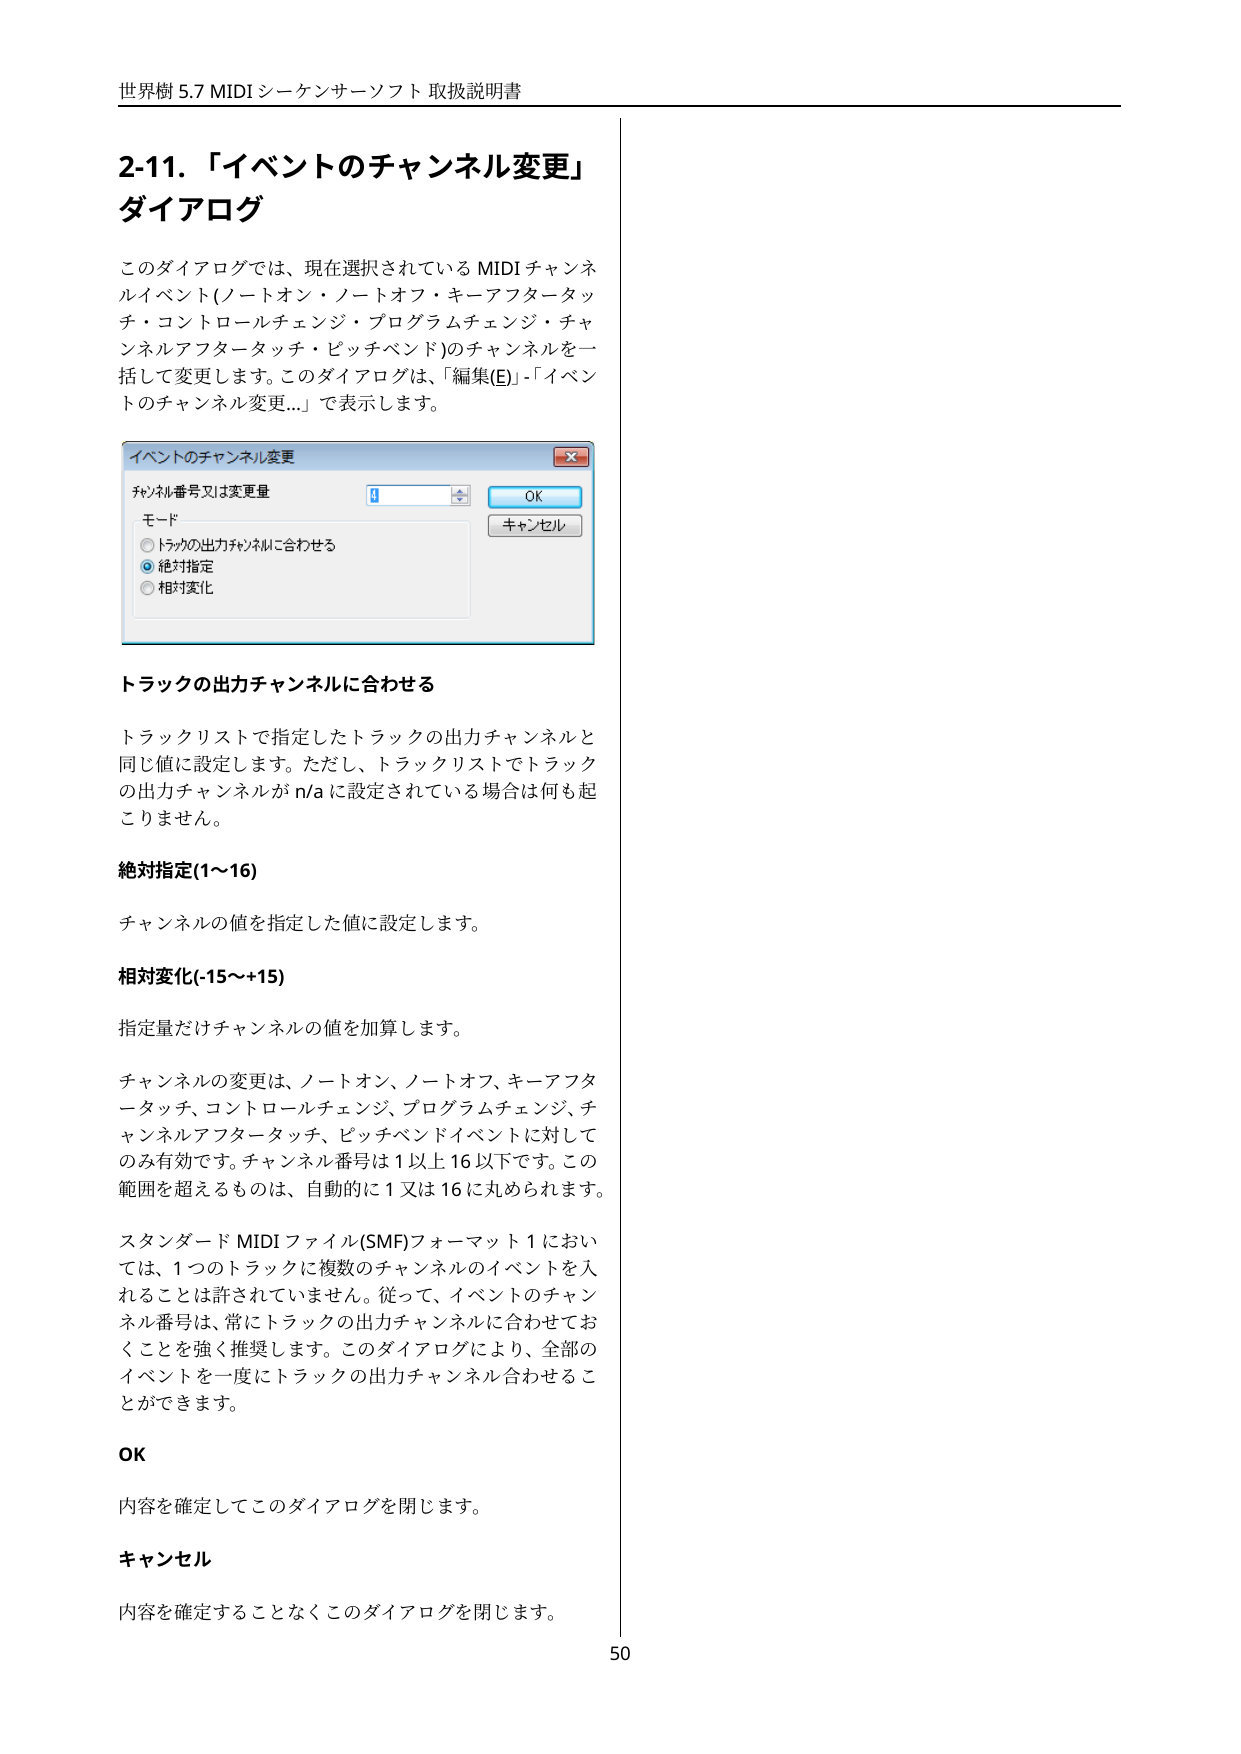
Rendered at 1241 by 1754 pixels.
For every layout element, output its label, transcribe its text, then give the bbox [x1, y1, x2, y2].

text 内容を確定してこのダイアログを閉じます。 [118, 1492, 598, 1519]
picture [121, 441, 595, 645]
text チャンネルの値を指定した値に設定します。 [118, 909, 598, 936]
text チャンネルの変更は、ノートオン、ノートオフ、キーアフタータッチ、コントロールチェンジ、プログラムチェンジ、チャンネルアフタータッチ、ピッチベンドイベントに対してのみ有効です。チャンネル番号は1以上16以下です。この範囲を超えるものは、自動的に1又は16に丸められます。 [118, 1066, 598, 1201]
text トラックの出力チャンネルに合わせる [118, 670, 598, 697]
text 絶対指定(1～16) [118, 856, 598, 883]
text 指定量だけチャンネルの値を加算します。 [118, 1014, 598, 1041]
text キャンセル [118, 1545, 598, 1572]
text トラックリストで指定したトラックの出力チャンネルと同じ値に設定します。ただし、トラックリストでトラックの出力チャンネルがn/aに設定されている場合は何も起こりません。 [118, 723, 598, 831]
text 内容を確定することなくこのダイアログを閉じます。 [118, 1597, 598, 1624]
text このダイアログでは、現在選択されているMIDIチャンネルイベント(ノートオン・ノートオフ・キーアフタータッチ・コントロールチェンジ・プログラムチェンジ・チャンネルアフタータッチ・ピッチベンド)のチャンネルを一括して変更します。このダイアログは、「編集(E)」-「イベントのチャンネル変更...」で表示します。 [118, 254, 598, 416]
text スタンダードMIDIファイル(SMF)フォーマット1においては、1つのトラックに複数のチャンネルのイベントを入れることは許されていません。従って、イベントのチャンネル番号は、常にトラックの出力チャンネルに合わせておくことを強く推奨します。このダイアログにより、全部のイベントを一度にトラックの出力チャンネル合わせることができます。 [118, 1227, 598, 1416]
text 相対変化(-15～+15) [118, 961, 598, 988]
subtitle 2-11. 「イベントのチャンネル変更」ダイアログ [118, 144, 598, 228]
text OK [118, 1441, 598, 1467]
